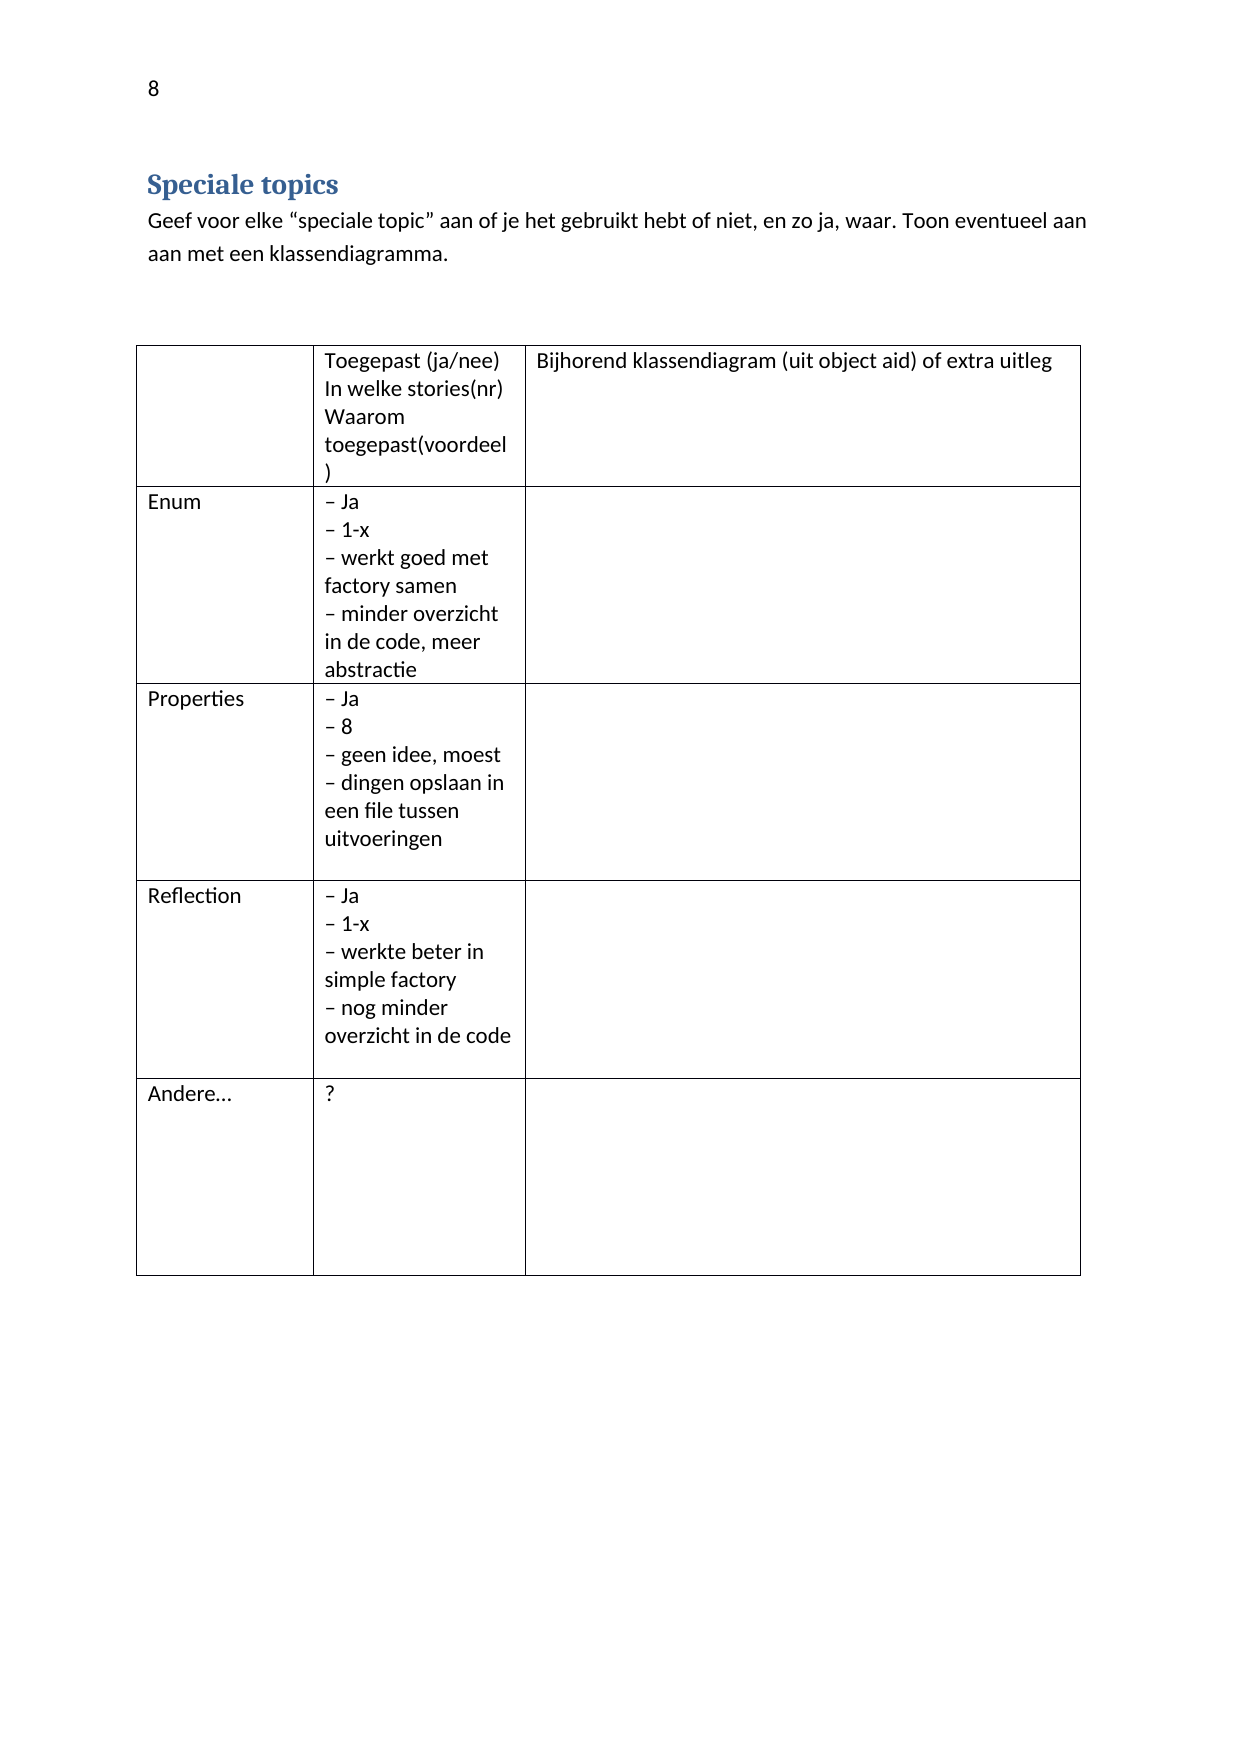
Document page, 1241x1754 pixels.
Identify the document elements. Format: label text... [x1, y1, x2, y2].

table_cell – Ja – 8 – geen idee, moest – dingen opslaan in een file tussen uitvoeringen [314, 684, 525, 880]
table_cell [526, 1079, 1080, 1275]
subtitle Speciale topics [148, 168, 1093, 202]
table_cell [526, 881, 1080, 1078]
table_cell Enum [137, 487, 313, 683]
table_header Toegepast (ja/nee) In welke stories(nr) Waarom toegepast(voordeel) [314, 346, 525, 486]
table_cell Andere… [137, 1079, 313, 1275]
table_cell Reflection [137, 881, 313, 1078]
table_cell [526, 684, 1080, 880]
table_cell ? [314, 1079, 525, 1275]
table_cell Properties [137, 684, 313, 880]
table_cell – Ja – 1-x – werkte beter in simple factory – nog minder overzicht in de code [314, 881, 525, 1078]
table_header Bijhorend klassendiagram (uit object aid) of extra uitleg [526, 346, 1080, 486]
table_cell [526, 487, 1080, 683]
table_header [137, 346, 313, 486]
table_cell – Ja – 1-x – werkt goed met factory samen – minder overzicht in de code, meer abstractie [314, 487, 525, 683]
text Geef voor elke “speciale topic” aan of je het gebruikt hebt of niet, en zo ja, waar. Toon eventueel aan aan met een klassendiagramma. [148, 207, 1093, 267]
